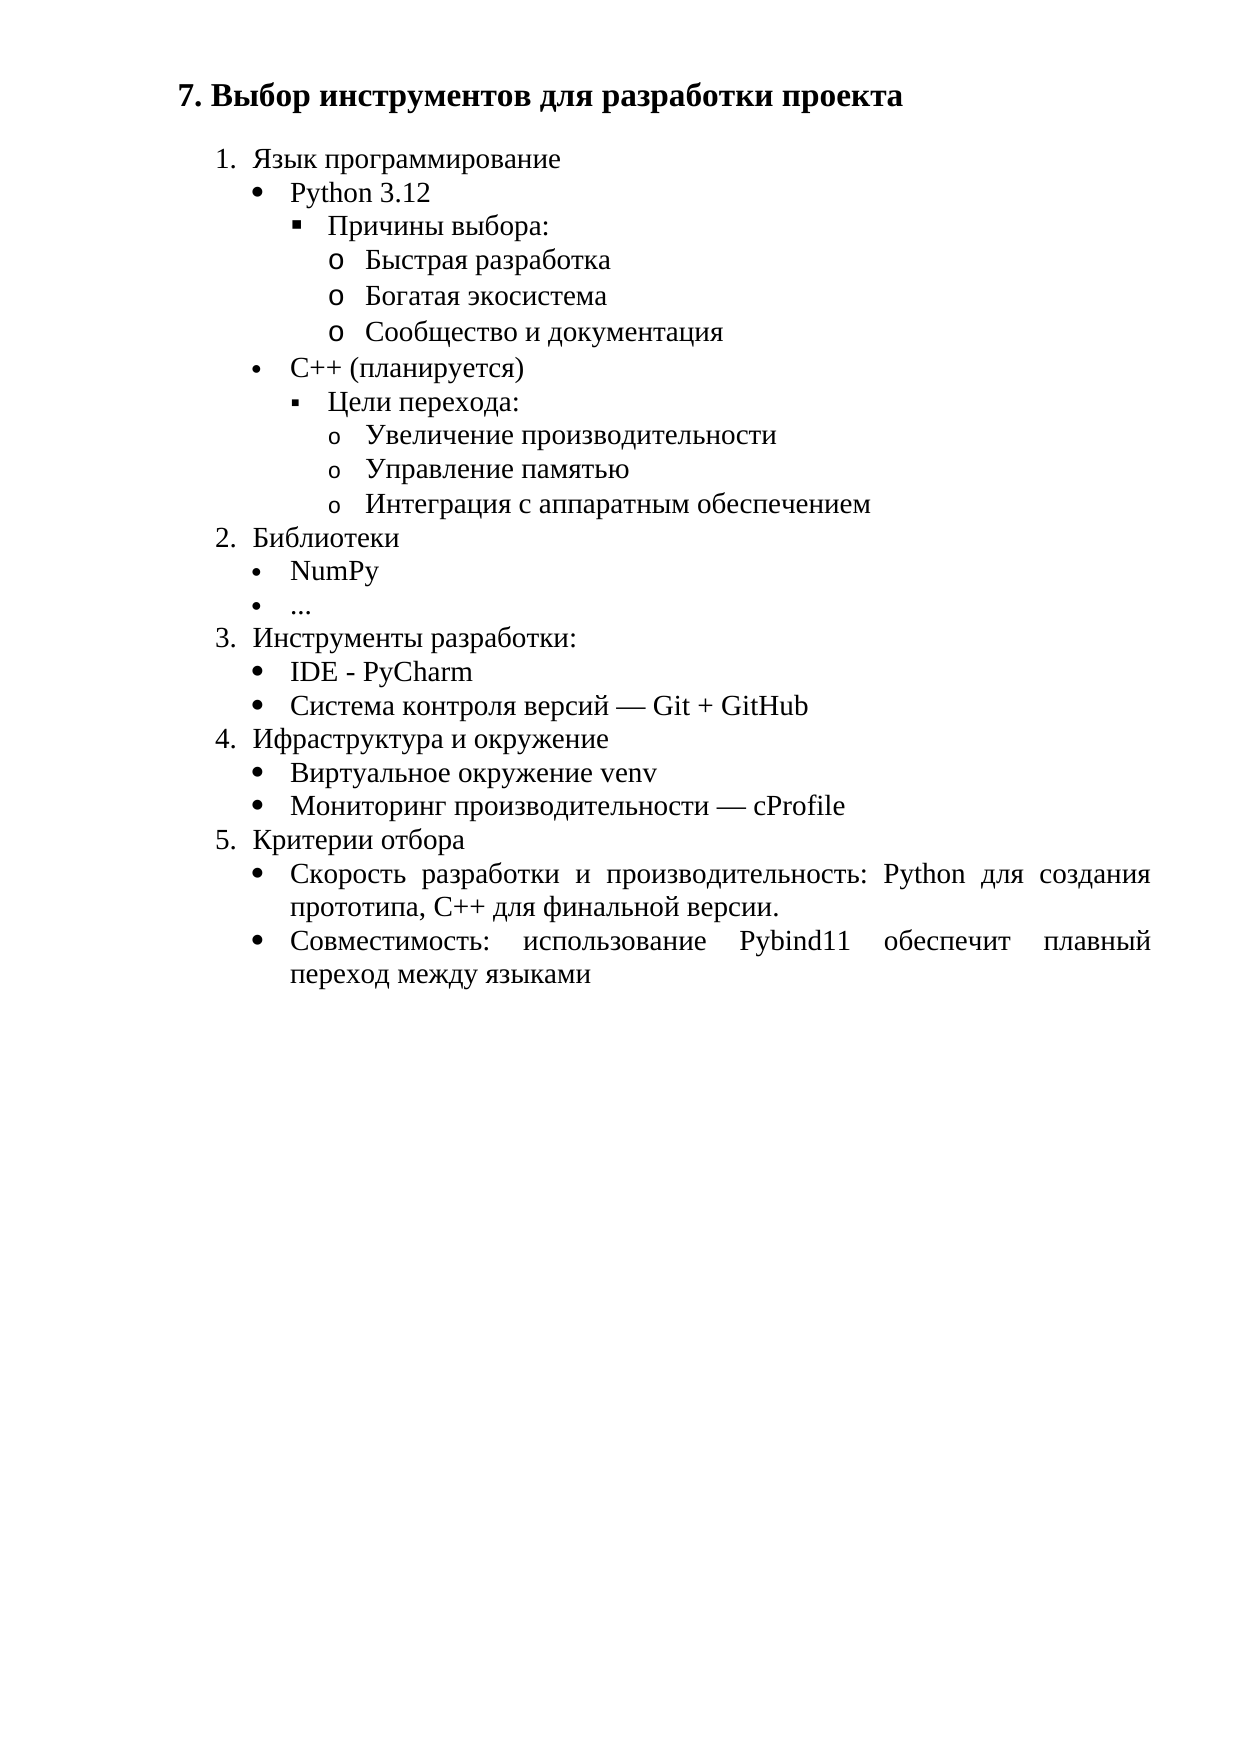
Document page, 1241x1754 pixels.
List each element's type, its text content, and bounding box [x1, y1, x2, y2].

list Инструменты разработки: [215, 621, 1152, 654]
list Цели перехода: [290, 384, 1152, 417]
list C++ (планируется) [252, 350, 1152, 384]
list Богатая экосистема [327, 278, 1152, 314]
list Совместимость: использование Pybind11 обеспечит плавный переход между языками [252, 923, 1152, 990]
list Сообщество и документация [327, 314, 1152, 350]
list Система контроля версий — Git + GitHub [252, 688, 1152, 721]
list Библиотеки [215, 520, 1152, 553]
list Язык программирование [215, 141, 1152, 175]
list Python 3.12 [252, 175, 1152, 208]
list ... [252, 587, 1152, 621]
list Управление памятью [327, 452, 1152, 486]
list Интеграция с аппаратным обеспечением [327, 486, 1152, 520]
list IDE - PyCharm [252, 654, 1152, 688]
list Увеличение производительности [327, 417, 1152, 452]
list Быстрая разработка [327, 242, 1152, 278]
list Ифраструктура и окружение [215, 721, 1152, 755]
list Скорость разработки и производительность: Python для создания прототипа, C++ для финальной версии. [252, 856, 1152, 923]
list NumPy [252, 553, 1152, 587]
list Критерии отбора [215, 822, 1152, 856]
text 7. Выбор инструментов для разработки проекта [177, 75, 1152, 113]
list Причины выбора: [290, 208, 1152, 242]
list Мониторинг производительности — cProfile [252, 788, 1152, 822]
list Виртуальное окружение venv [252, 755, 1152, 788]
